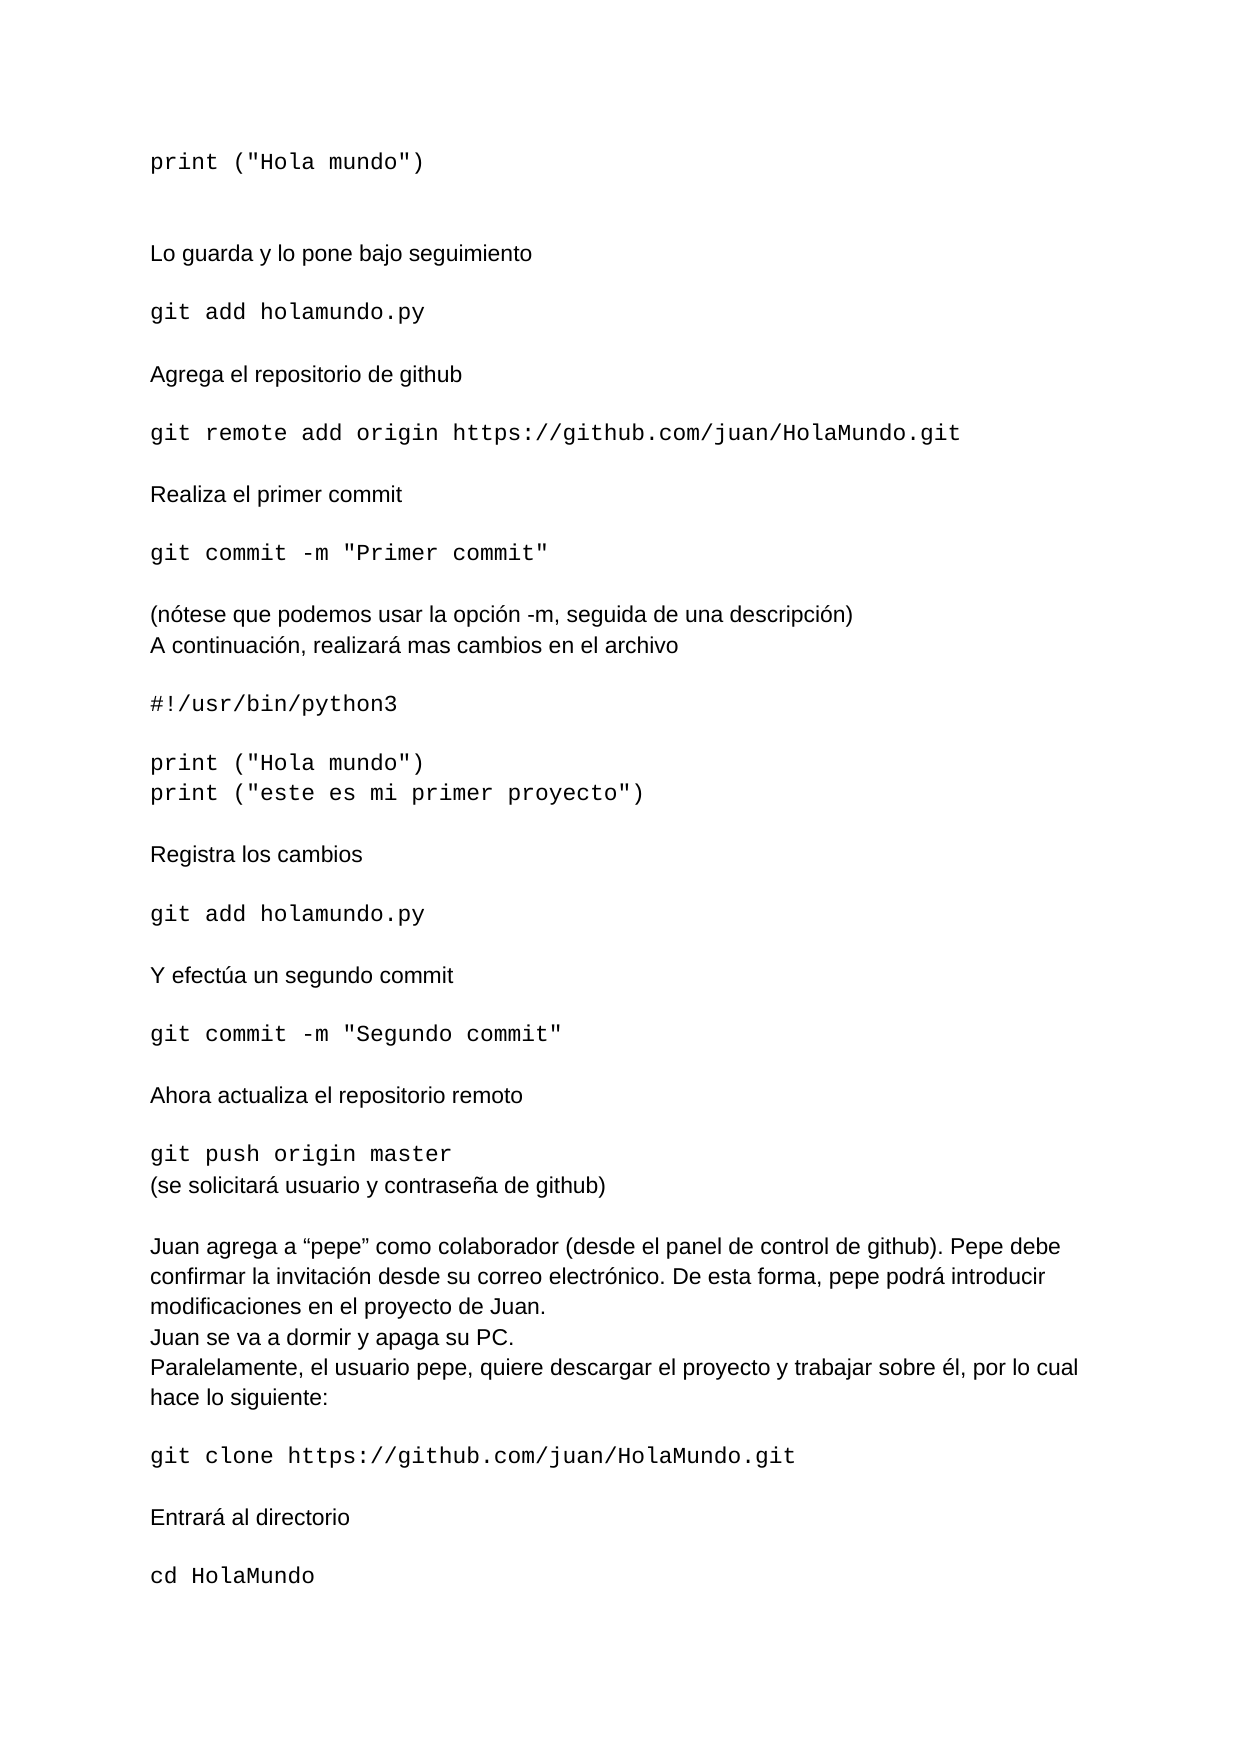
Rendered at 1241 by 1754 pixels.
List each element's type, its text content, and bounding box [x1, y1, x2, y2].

text print ("Hola mundo") [150, 150, 1090, 176]
text (nótese que podemos usar la opción -m, seguida de una descripción) [150, 601, 1090, 628]
text print ("Hola mundo") [150, 752, 1090, 778]
text Ahora actualiza el repositorio remoto [150, 1082, 1090, 1109]
text git remote add origin https://github.com/juan/HolaMundo.git [150, 421, 1090, 447]
text Realiza el primer commit [150, 481, 1090, 507]
text Lo guarda y lo pone bajo seguimiento [150, 240, 1090, 267]
text (se solicitará usuario y contraseña de github) [150, 1172, 1090, 1199]
text git commit -m "Primer commit" [150, 541, 1090, 567]
text git add holamundo.py [150, 902, 1090, 928]
text #!/usr/bin/python3 [150, 692, 1090, 718]
text Y efectúa un segundo commit [150, 962, 1090, 988]
text git add holamundo.py [150, 301, 1090, 327]
text git clone https://github.com/juan/HolaMundo.git [150, 1444, 1090, 1470]
text Juan se va a dormir y apaga su PC. [150, 1323, 1090, 1350]
text Paralelamente, el usuario pepe, quiere descargar el proyecto y trabajar sobre él, por lo cual hace lo siguiente: [150, 1354, 1090, 1410]
text Entrará al directorio [150, 1504, 1090, 1531]
text Juan agrega a “pepe” como colaborador (desde el panel de control de github). Pepe debe confirmar la invitación desde su correo electrónico. De esta forma, pepe podrá introducir modificaciones en el proyecto de Juan. [150, 1233, 1090, 1320]
text Registra los cambios [150, 841, 1090, 868]
text git push origin master [150, 1143, 1090, 1169]
text print ("este es mi primer proyecto") [150, 781, 1090, 807]
text A continuación, realizará mas cambios en el archivo [150, 632, 1090, 658]
text cd HolaMundo [150, 1565, 1090, 1591]
text git commit -m "Segundo commit" [150, 1022, 1090, 1048]
text Agrega el repositorio de github [150, 361, 1090, 387]
